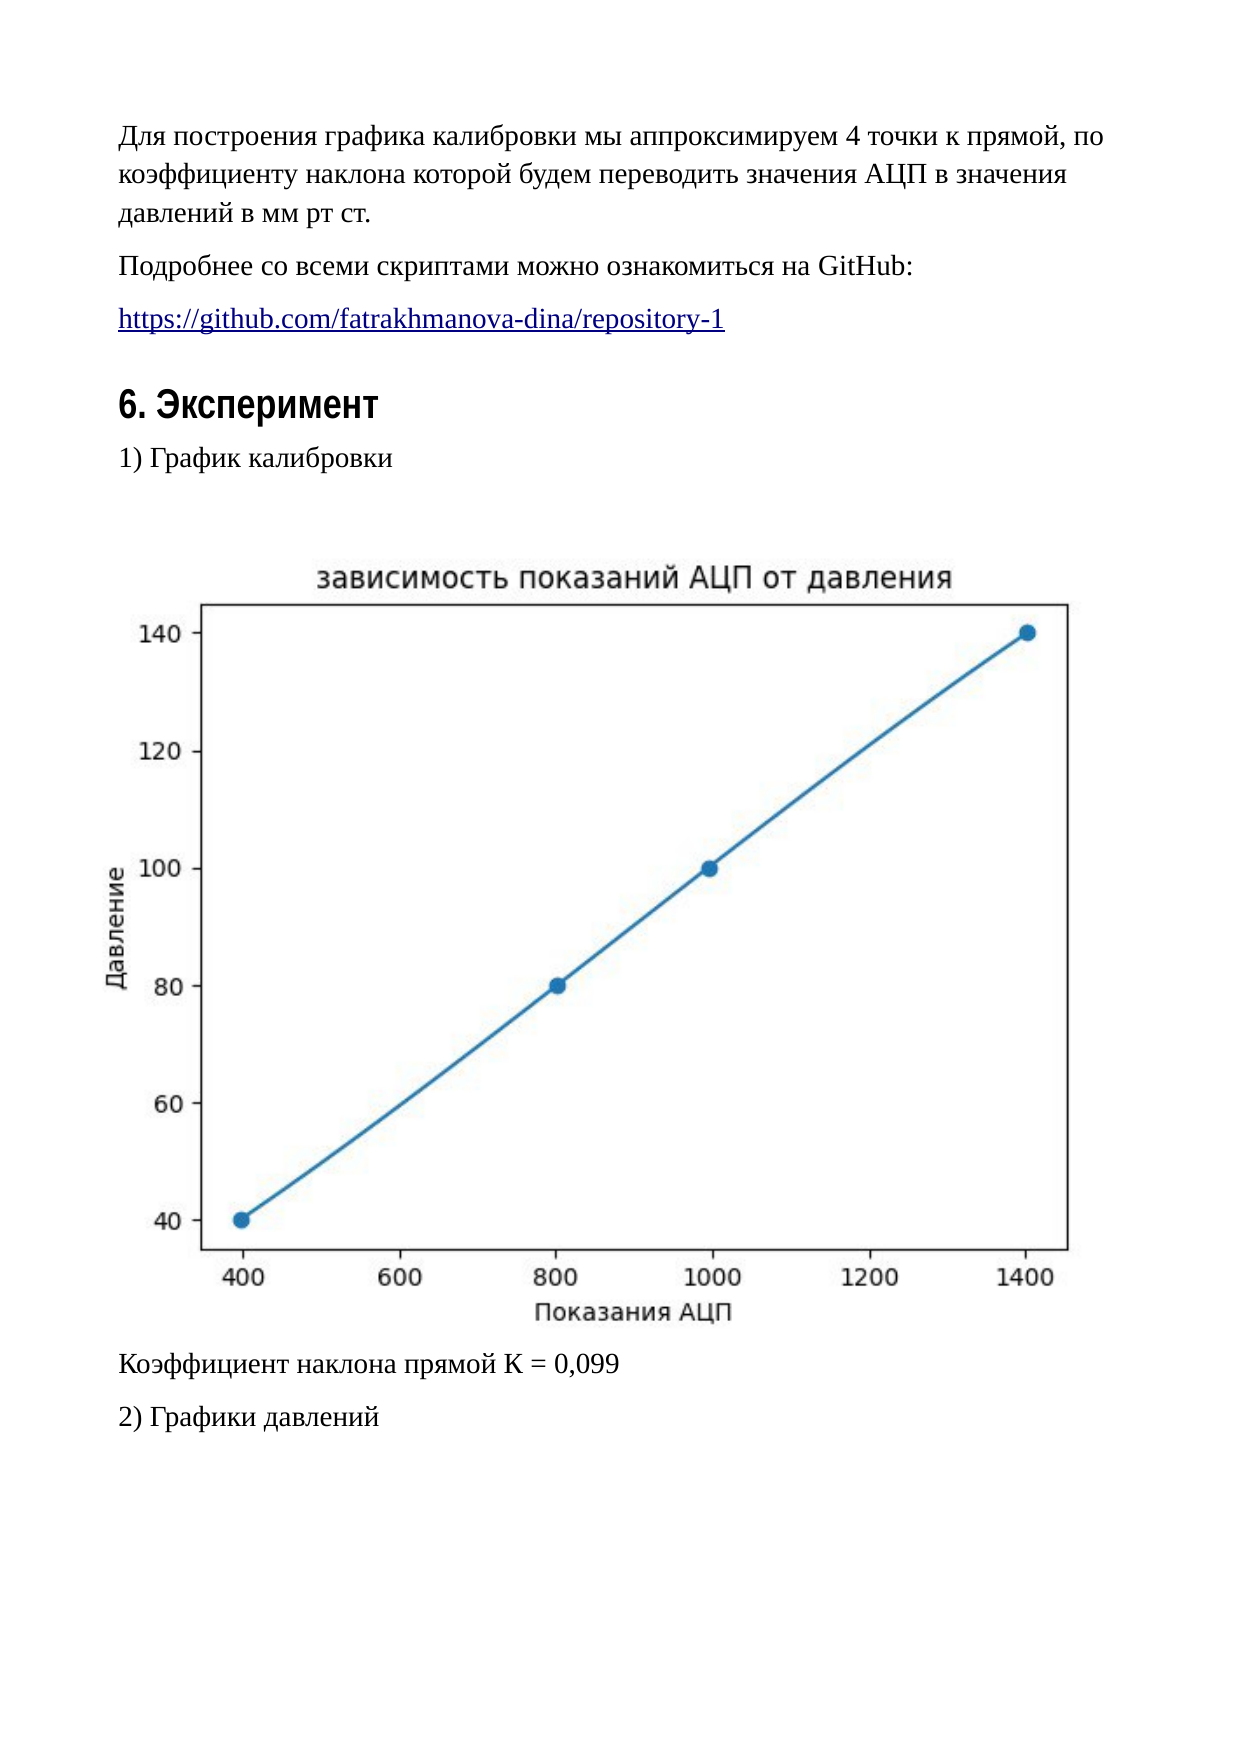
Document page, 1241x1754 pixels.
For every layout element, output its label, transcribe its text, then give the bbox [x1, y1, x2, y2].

text [118, 493, 1122, 503]
subtitle 6. Эксперимент [118, 379, 1122, 427]
picture [61, 503, 1179, 1342]
text 1) График калибровки [118, 440, 1122, 473]
text Коэффициент наклона прямой К = 0,099 [118, 1342, 1122, 1380]
text Для построения графика калибровки мы аппроксимируем 4 точки к прямой, по коэффициенту наклона которой будем переводить значения АЦП в значения давлений в мм рт ст. [118, 118, 1122, 229]
text 2) Графики давлений [118, 1399, 1122, 1433]
text https://github.com/fatrakhmanova-dina/repository-1 [118, 301, 1122, 335]
text Подробнее со всеми скриптами можно ознакомиться на GitHub: [118, 248, 1122, 282]
